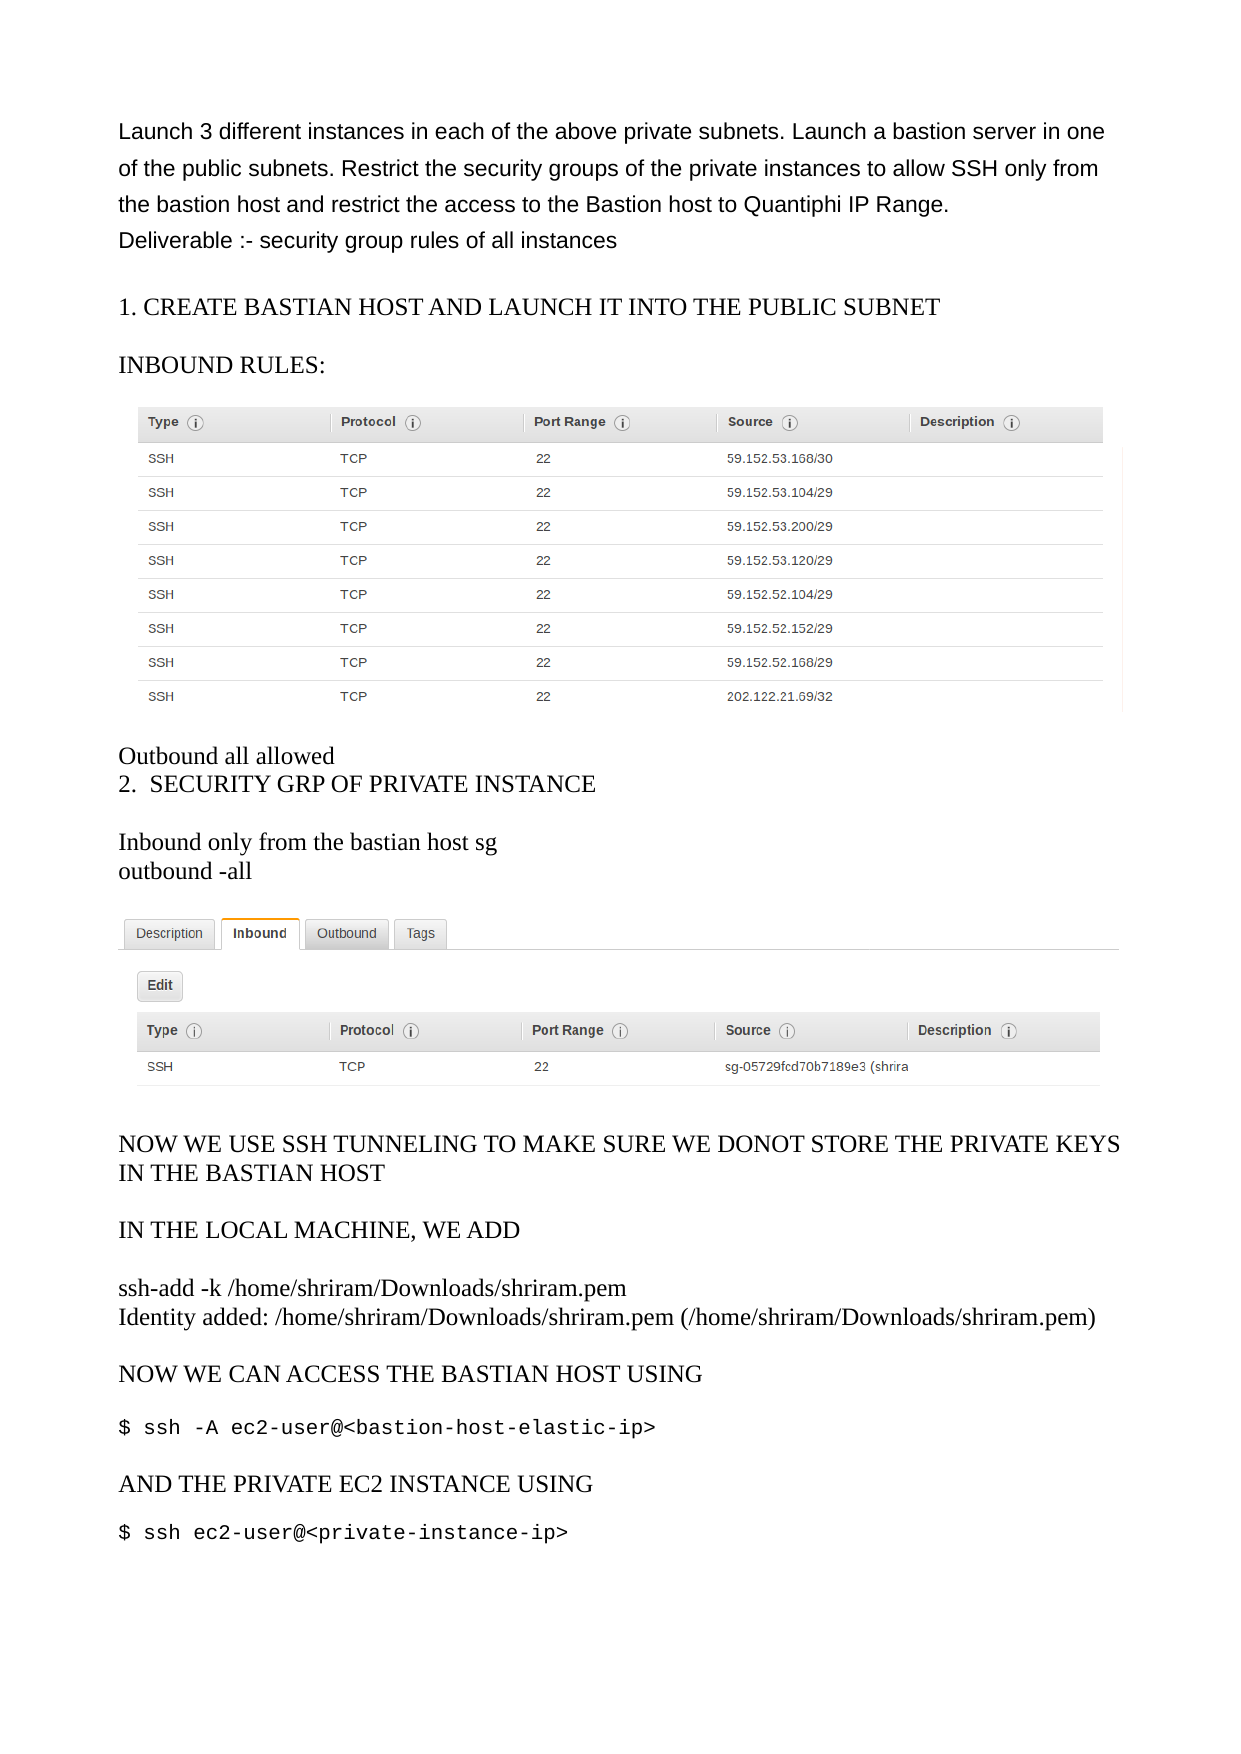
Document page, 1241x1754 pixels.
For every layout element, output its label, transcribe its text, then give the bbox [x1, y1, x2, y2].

text 1. CREATE BASTIAN HOST AND LAUNCH IT INTO THE PUBLIC SUBNET [118, 292, 1122, 321]
text Identity added: /home/shriram/Downloads/shriram.pem (/home/shriram/Downloads/shriram.pem) [118, 1302, 1122, 1331]
picture [118, 407, 1123, 712]
text AND THE PRIVATE EC2 INSTANCE USING [118, 1469, 1122, 1498]
text $ ssh -A ec2-user@<bastion-host-elastic-ip> [118, 1417, 1122, 1441]
text Inbound only from the bastian host sg [118, 827, 1122, 856]
text Deliverable :- security group rules of all instances [118, 227, 1122, 253]
text 2. SECURITY GRP OF PRIVATE INSTANCE [118, 769, 1122, 798]
text NOW WE CAN ACCESS THE BASTIAN HOST USING [118, 1359, 1122, 1388]
text Outbound all allowed [118, 741, 1122, 769]
text INBOUND RULES: [118, 350, 1122, 378]
text Launch 3 different instances in each of the above private subnets. Launch a bastion server in one of the public subnets. Restrict the security groups of the private instances to allow SSH only from the bastion host and restrict the access to the Bastion host to Quantiphi IP Range. [118, 118, 1122, 217]
text IN THE LOCAL MACHINE, WE ADD [118, 1216, 1122, 1244]
picture [118, 913, 1123, 1101]
text ssh-add -k /home/shriram/Downloads/shriram.pem [118, 1273, 1122, 1302]
text $ ssh ec2-user@<private-instance-ip> [118, 1522, 1122, 1545]
text outbound -all [118, 856, 1122, 884]
text NOW WE USE SSH TUNNELING TO MAKE SURE WE DONOT STORE THE PRIVATE KEYS IN THE BASTIAN HOST [118, 1129, 1122, 1187]
